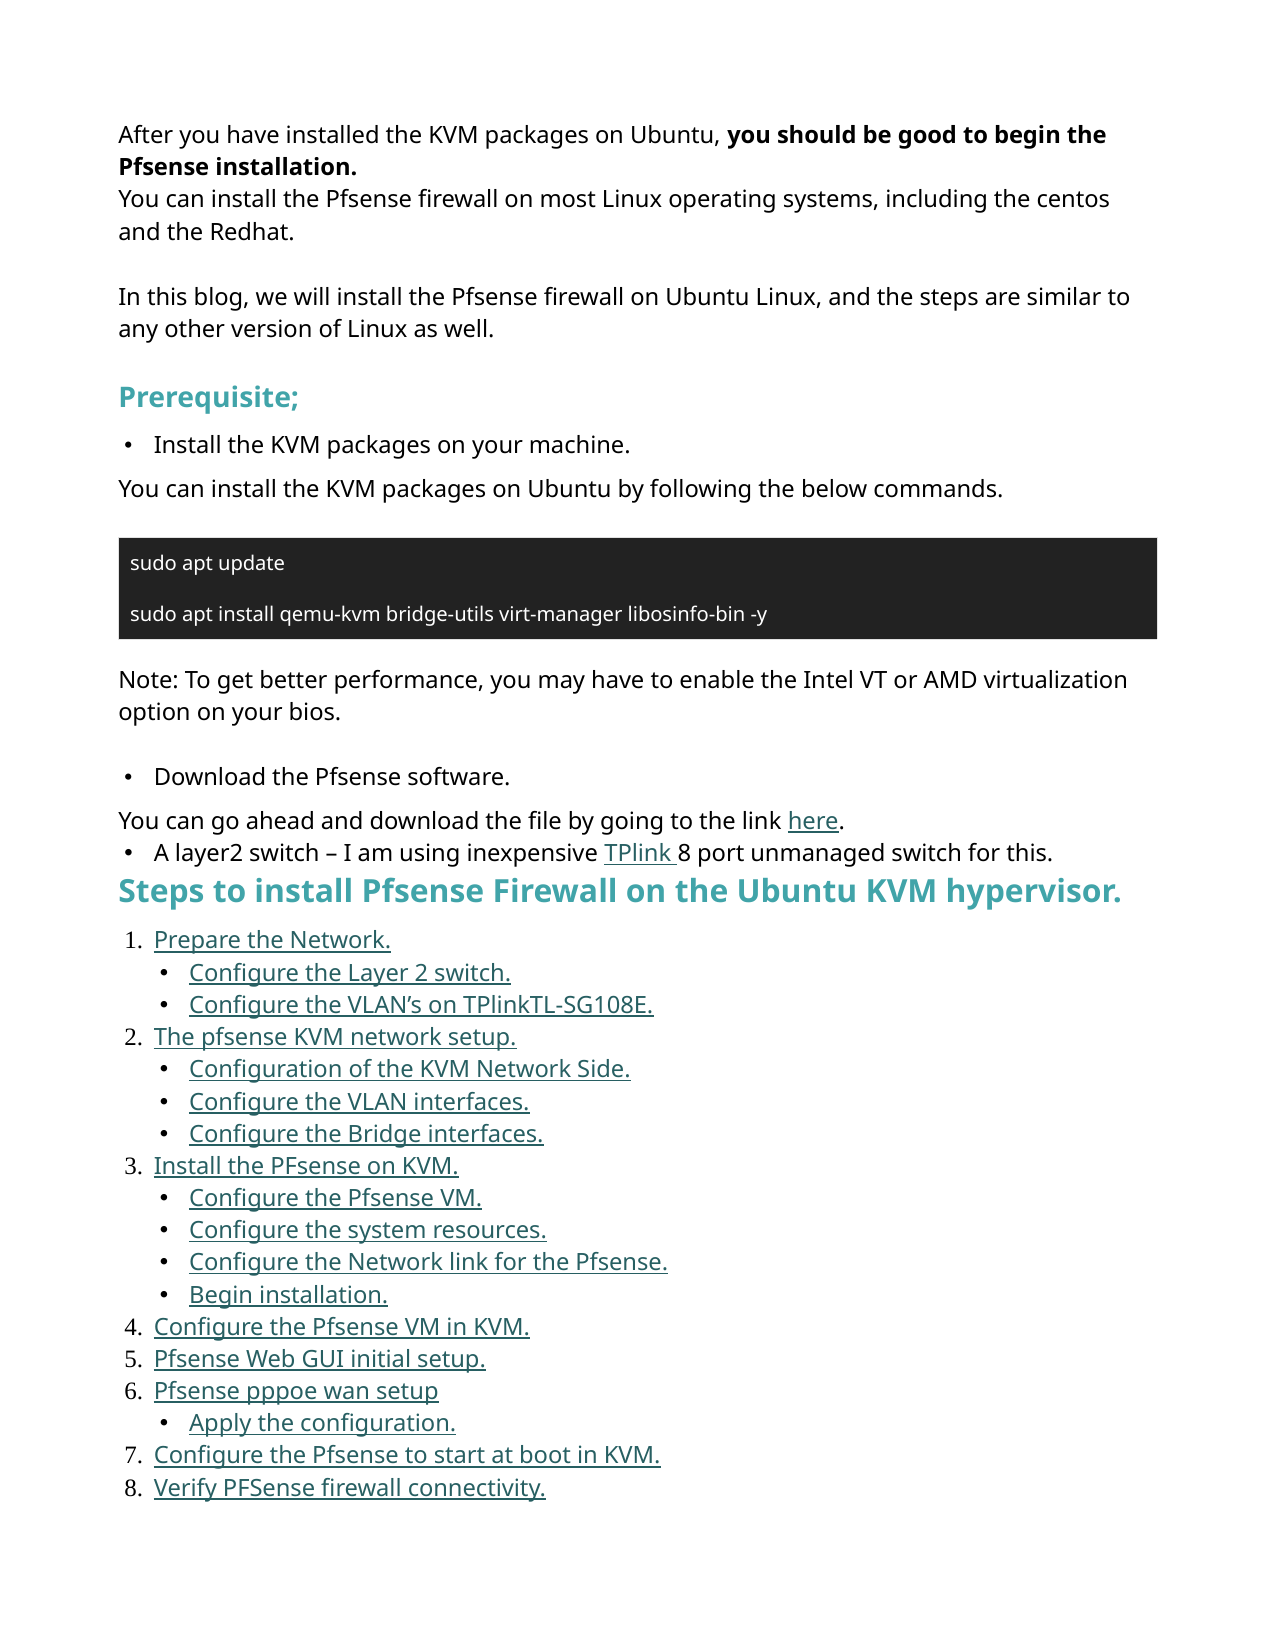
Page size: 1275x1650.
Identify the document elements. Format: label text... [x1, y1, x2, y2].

list Configure the Pfsense to start at boot in KVM. [153, 1439, 1157, 1471]
text Note: To get better performance, you may have to enable the Intel VT or AMD virtualization option on your bios. [118, 663, 1157, 727]
list Configure the VLAN’s on TPlinkTL-SG108E. [189, 988, 1157, 1020]
list Begin installation. [189, 1278, 1157, 1310]
list Configure the Bridge interfaces. [189, 1117, 1157, 1149]
list The pfsense KVM network setup. [153, 1020, 1157, 1052]
text You can go ahead and download the file by going to the link here. [118, 804, 1157, 836]
text sudo apt install qemu-kvm bridge-utils virt-manager libosinfo-bin -y [119, 588, 1157, 639]
list Configure the Pfsense VM in KVM. [153, 1310, 1157, 1342]
subtitle Prerequisite; [118, 377, 1157, 416]
list Pfsense pppoe wan setup [153, 1374, 1157, 1406]
list Install the KVM packages on your machine. [153, 428, 1157, 460]
list Configure the Network link for the Pfsense. [189, 1246, 1157, 1278]
text In this blog, we will install the Pfsense firewall on Ubuntu Linux, and the steps are similar to any other version of Linux as well. [118, 280, 1157, 344]
list Verify PFSense firewall connectivity. [153, 1471, 1157, 1503]
subtitle Steps to install Pfsense Firewall on the Ubuntu KVM hypervisor. [118, 868, 1157, 912]
list Configure the Layer 2 switch. [189, 956, 1157, 988]
text After you have installed the KVM packages on Ubuntu, you should be good to begin the Pfsense installation. [118, 118, 1157, 182]
list Pfsense Web GUI initial setup. [153, 1342, 1157, 1374]
list Install the PFsense on KVM. [153, 1149, 1157, 1181]
list Configure the Pfsense VM. [189, 1181, 1157, 1213]
text You can install the Pfsense firewall on most Linux operating systems, including the centos and the Redhat. [118, 182, 1157, 247]
list A layer2 switch – I am using inexpensive TPlink 8 port unmanaged switch for this. [153, 836, 1157, 868]
list Configuration of the KVM Network Side. [189, 1052, 1157, 1084]
list Configure the VLAN interfaces. [189, 1084, 1157, 1117]
list Prepare the Network. [153, 924, 1157, 956]
list Apply the configuration. [189, 1406, 1157, 1439]
text You can install the KVM packages on Ubuntu by following the below commands. [118, 472, 1157, 504]
list Configure the system resources. [189, 1213, 1157, 1246]
text sudo apt update [119, 538, 1157, 576]
list Download the Pfsense software. [153, 760, 1157, 792]
